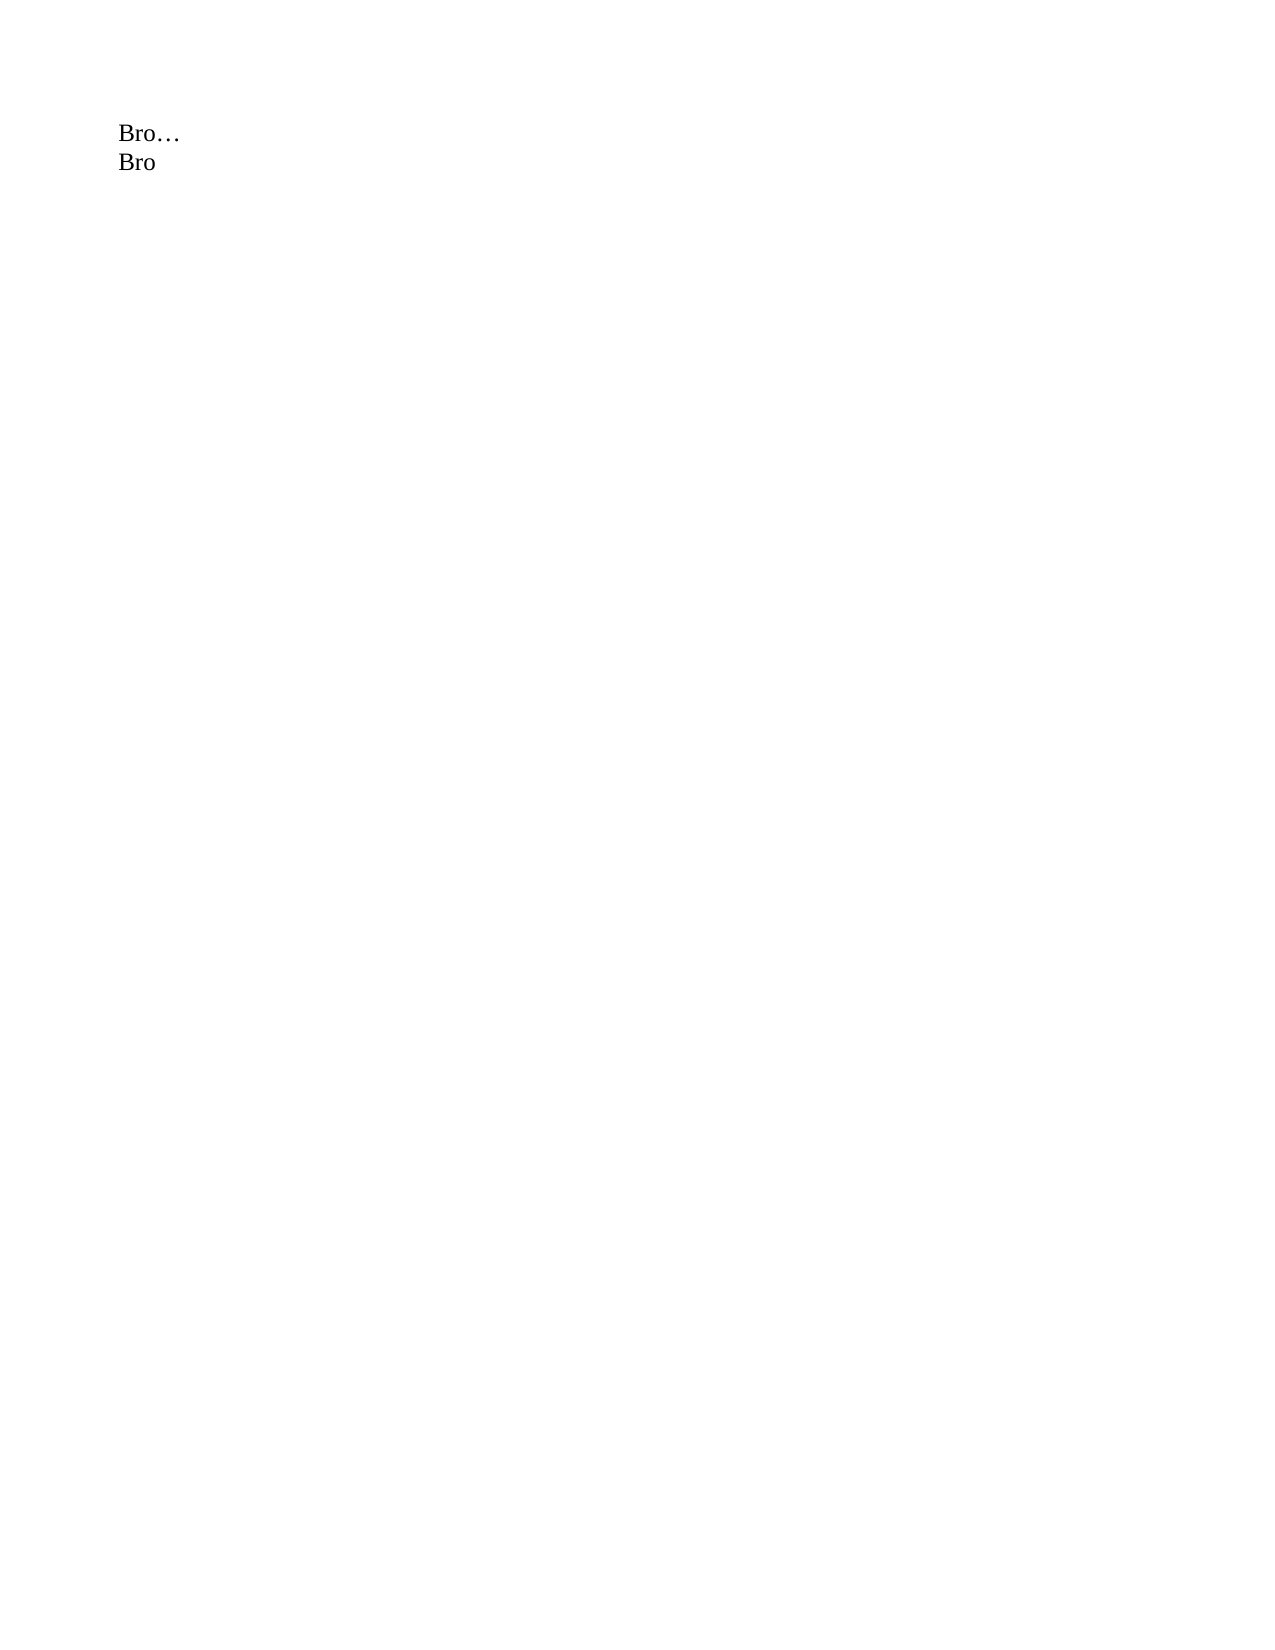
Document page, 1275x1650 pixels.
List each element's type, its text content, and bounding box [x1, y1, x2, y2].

text Bro [118, 147, 1157, 176]
text Bro… [118, 118, 1157, 147]
